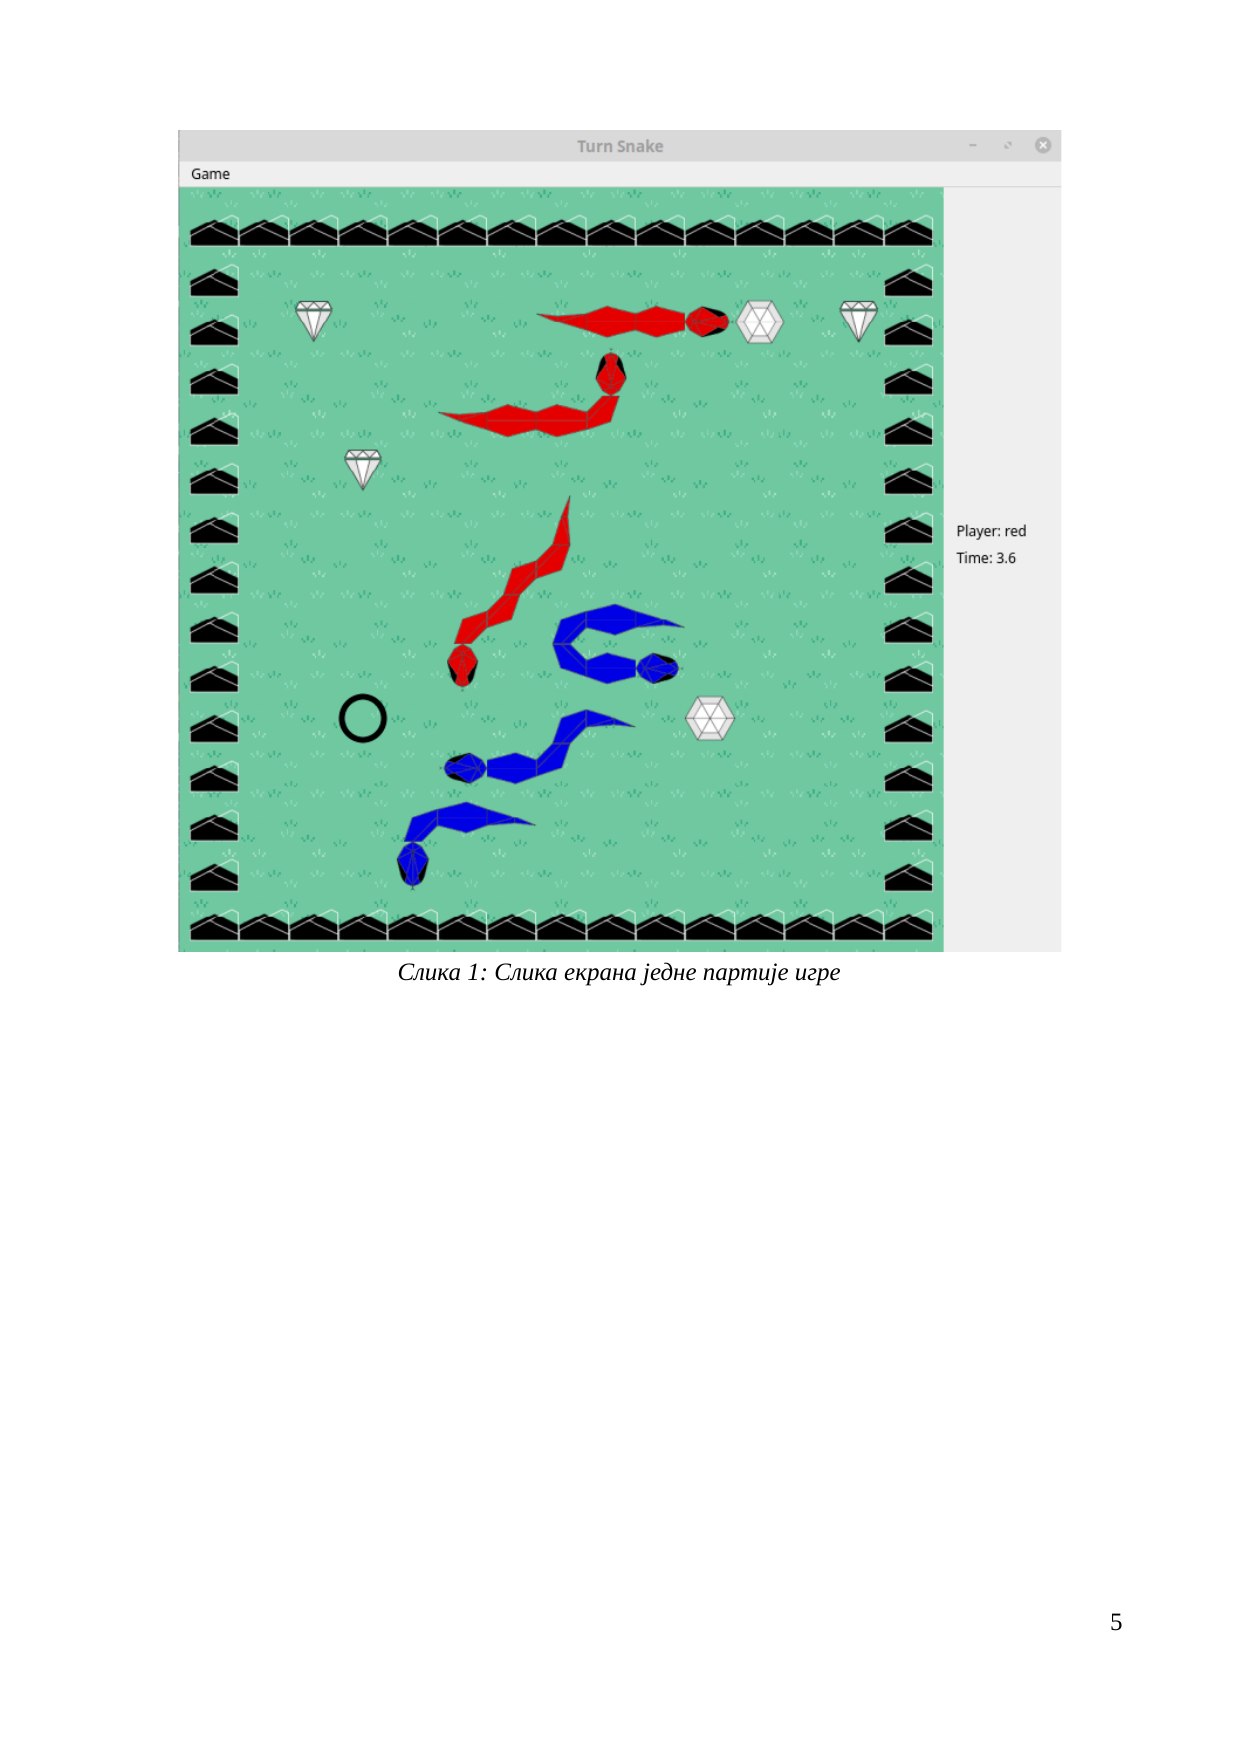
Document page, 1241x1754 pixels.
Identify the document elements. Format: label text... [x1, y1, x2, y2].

text Слика 1: Слика екрана једне партије игре [179, 952, 1062, 986]
picture [178, 130, 1062, 952]
